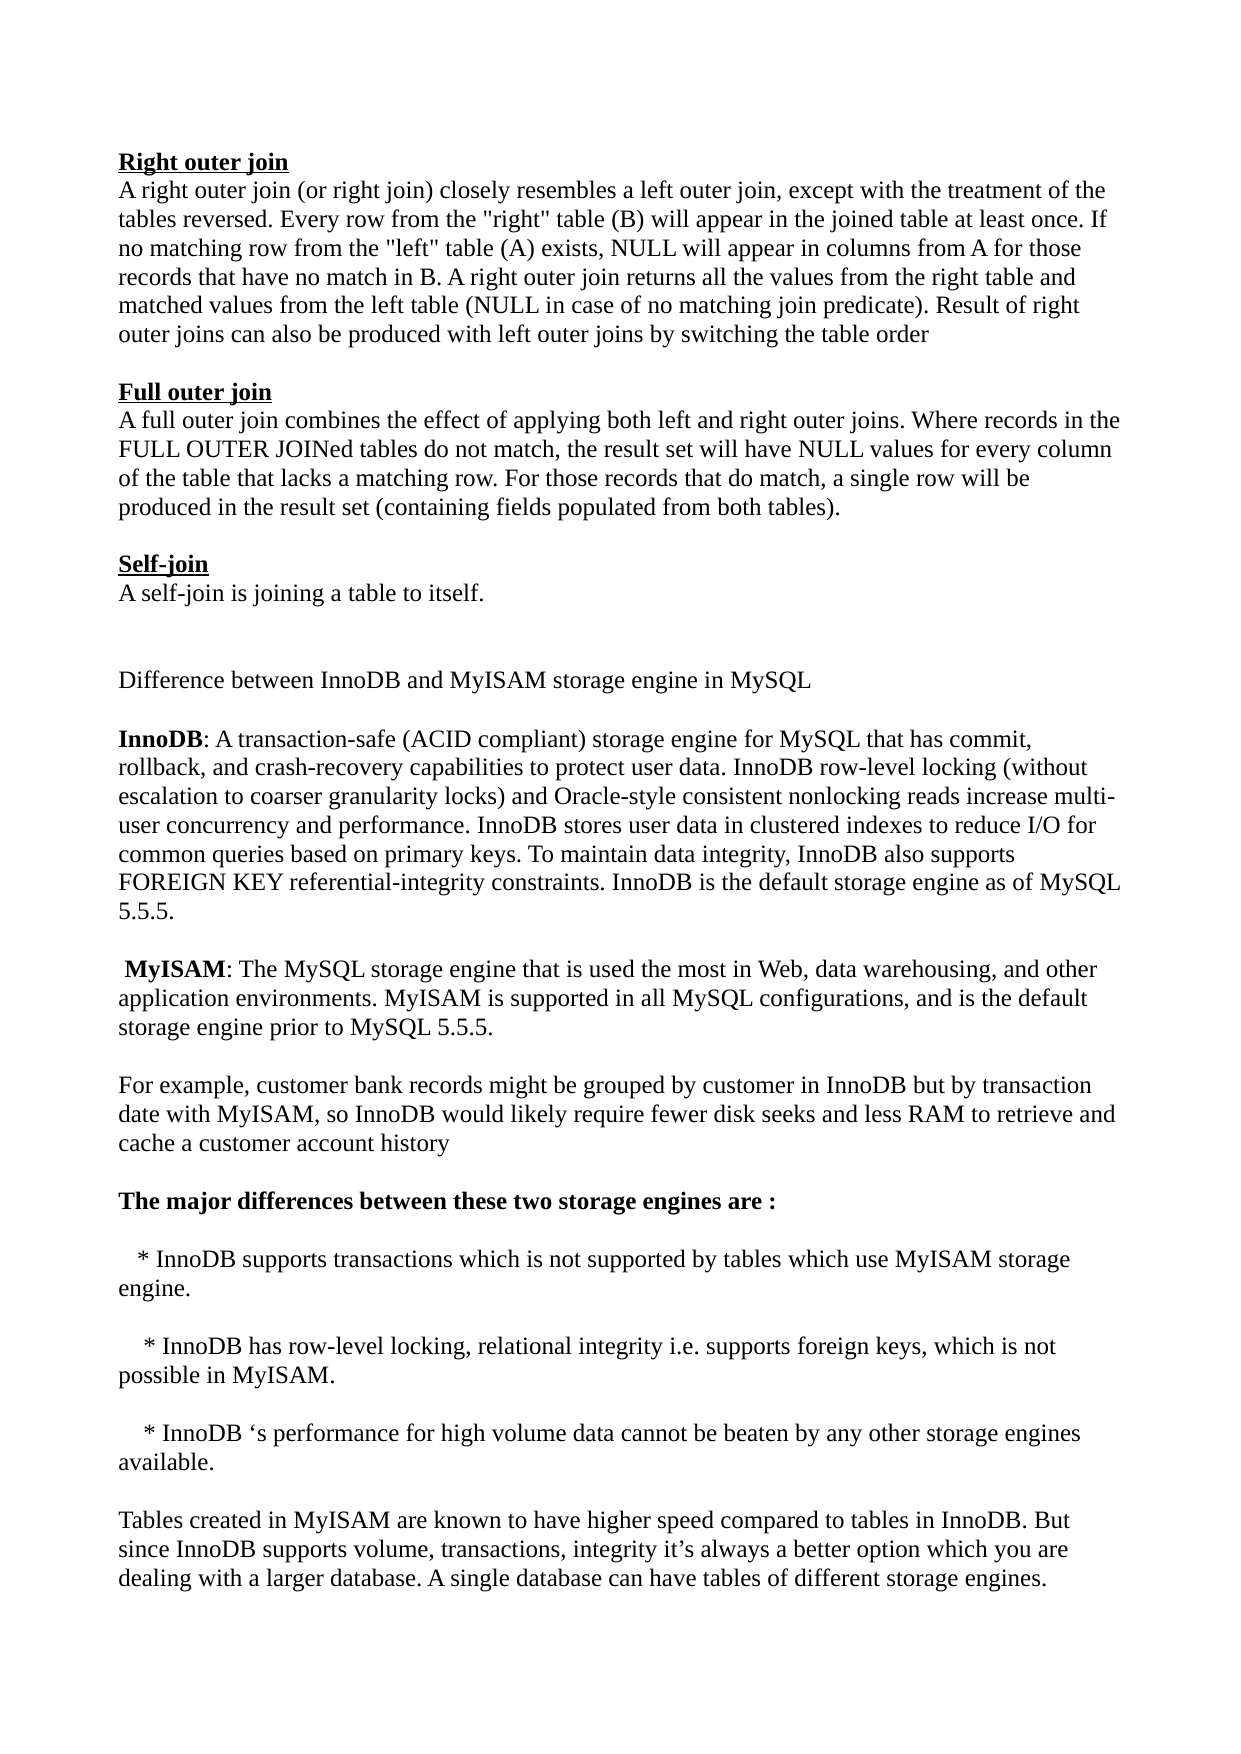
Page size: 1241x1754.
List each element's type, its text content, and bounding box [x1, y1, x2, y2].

text The major differences between these two storage engines are : [118, 1186, 1122, 1215]
text Difference between InnoDB and MyISAM storage engine in MySQL [118, 666, 1122, 694]
text InnoDB: A transaction-safe (ACID compliant) storage engine for MySQL that has commit, rollback, and crash-recovery capabilities to protect user data. InnoDB row-level locking (without escalation to coarser granularity locks) and Oracle-style consistent nonlocking reads increase multi-user concurrency and performance. InnoDB stores user data in clustered indexes to reduce I/O for common queries based on primary keys. To maintain data integrity, InnoDB also supports FOREIGN KEY referential-integrity constraints. InnoDB is the default storage engine as of MySQL 5.5.5. [118, 724, 1122, 925]
text Right outer join A right outer join (or right join) closely resembles a left outer join, except with the treatment of the tables reversed. Every row from the "right" table (B) will appear in the joined table at least once. If no matching row from the "left" table (A) exists, NULL will appear in columns from A for those records that have no match in B. A right outer join returns all the values from the right table and matched values from the left table (NULL in case of no matching join predicate). Result of right outer joins can also be produced with left outer joins by switching the table order Full outer join A full outer join combines the effect of applying both left and right outer joins. Where records in the FULL OUTER JOINed tables do not match, the result set will have NULL values for every column of the table that lacks a matching row. For those records that do match, a single row will be produced in the result set (containing fields populated from both tables). Self-join A self-join is joining a table to itself. [118, 118, 1122, 607]
text * InnoDB supports transactions which is not supported by tables which use MyISAM storage engine. [118, 1244, 1122, 1302]
text For example, customer bank records might be grouped by customer in InnoDB but by transaction date with MyISAM, so InnoDB would likely require fewer disk seeks and less RAM to retrieve and cache a customer account history [118, 1070, 1122, 1156]
text * InnoDB ‘s performance for high volume data cannot be beaten by any other storage engines available. [118, 1418, 1122, 1476]
text * InnoDB has row-level locking, relational integrity i.e. supports foreign keys, which is not possible in MyISAM. [118, 1331, 1122, 1389]
text Tables created in MyISAM are known to have higher speed compared to tables in InnoDB. But since InnoDB supports volume, transactions, integrity it’s always a better option which you are dealing with a larger database. A single database can have tables of different storage engines. [118, 1505, 1122, 1591]
text MyISAM: The MySQL storage engine that is used the most in Web, data warehousing, and other application environments. MyISAM is supported in all MySQL configurations, and is the default storage engine prior to MySQL 5.5.5. [118, 954, 1122, 1041]
